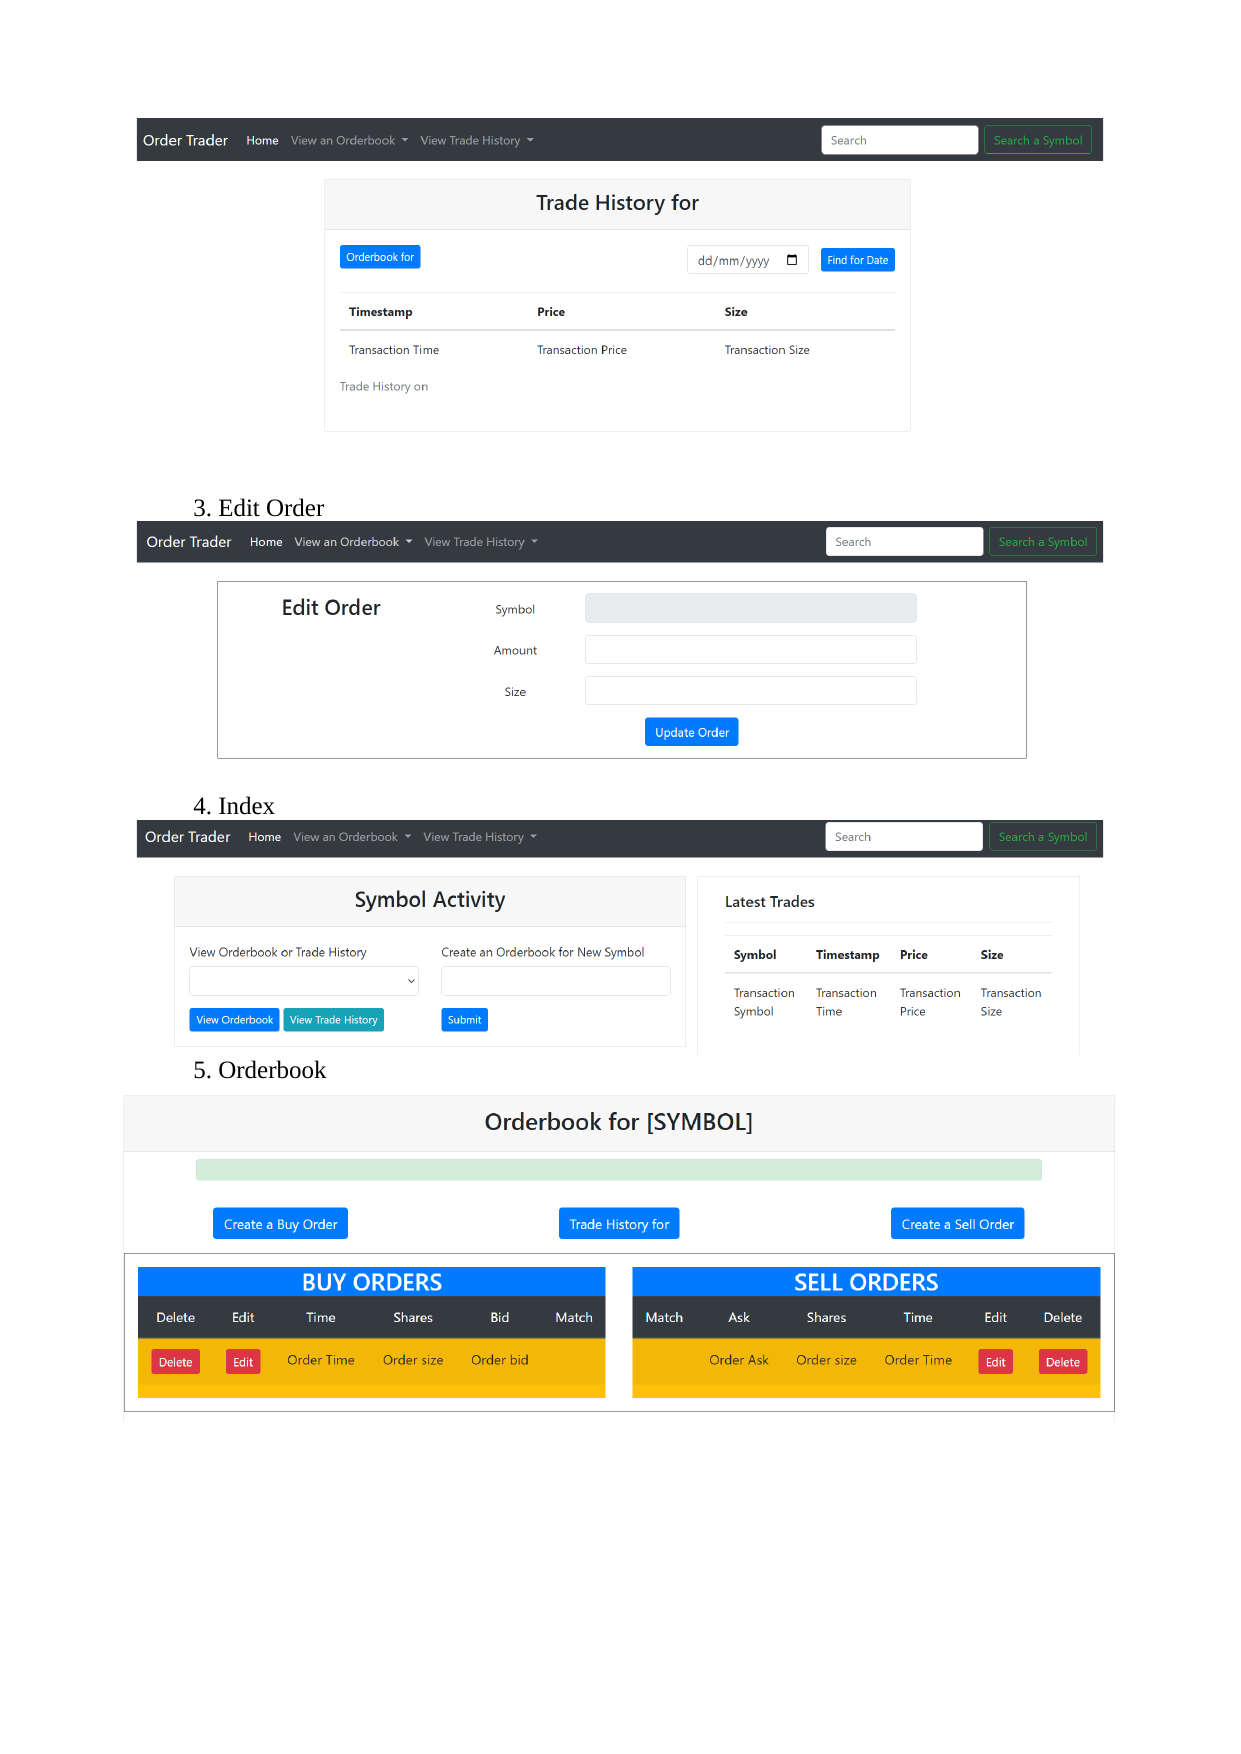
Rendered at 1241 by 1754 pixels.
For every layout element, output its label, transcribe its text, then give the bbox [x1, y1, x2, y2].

picture [118, 1083, 1122, 1422]
picture [136, 118, 1104, 436]
list 3. Edit Order [156, 493, 1122, 522]
list 4. Index [156, 791, 1122, 820]
picture [136, 521, 1104, 763]
picture [136, 820, 1104, 1055]
list 5. Orderbook [156, 820, 1122, 1083]
